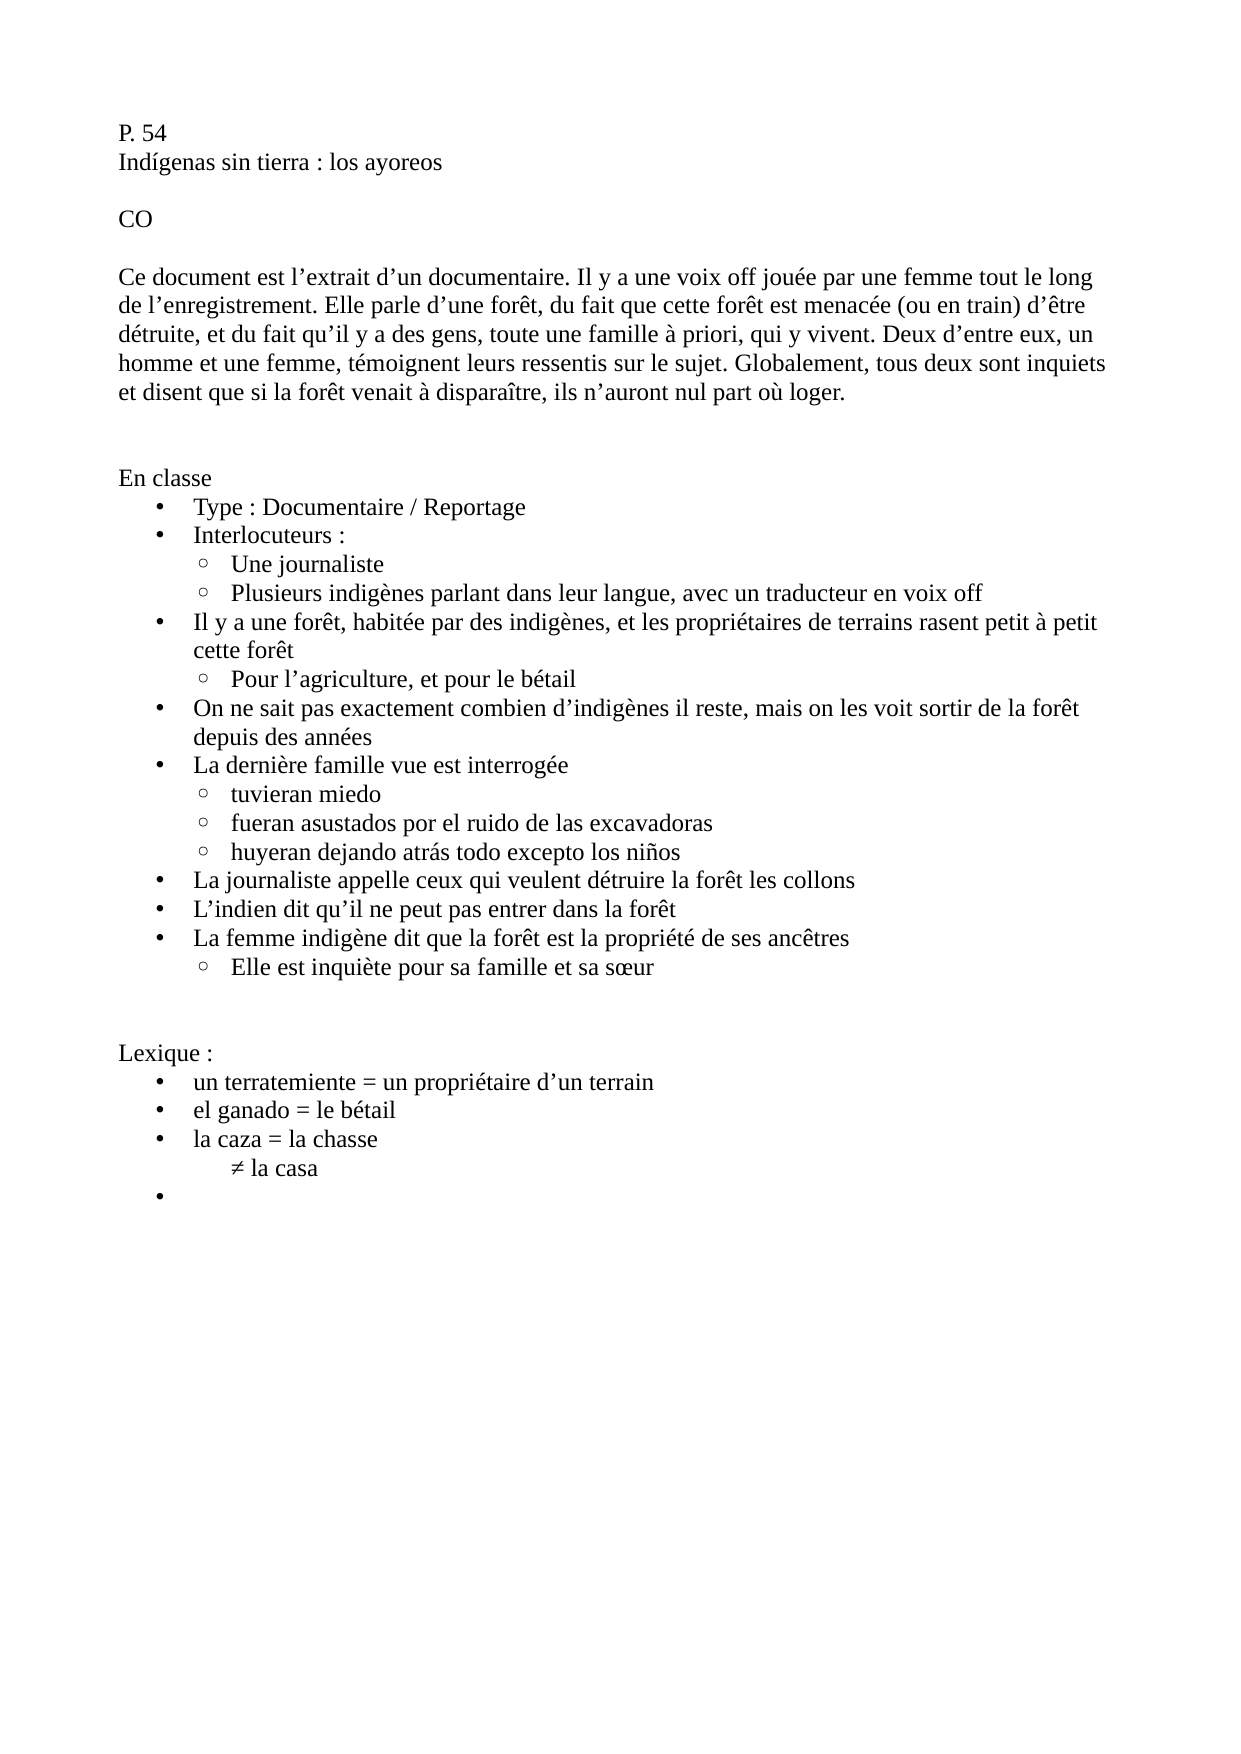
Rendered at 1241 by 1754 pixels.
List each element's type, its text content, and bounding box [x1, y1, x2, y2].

list On ne sait pas exactement combien d’indigènes il reste, mais on les voit sortir de la forêt depuis des années [156, 693, 1122, 751]
list Interlocuteurs : [156, 521, 1122, 549]
list Il y a une forêt, habitée par des indigènes, et les propriétaires de terrains rasent petit à petit cette forêt [156, 607, 1122, 664]
list el ganado = le bétail [156, 1096, 1122, 1124]
list Pour l’agriculture, et pour le bétail [193, 664, 1122, 693]
text P. 54 [118, 118, 1122, 147]
list La femme indigène dit que la forêt est la propriété de ses ancêtres [156, 923, 1122, 952]
text Indígenas sin tierra : los ayoreos [118, 147, 1122, 176]
text CO [118, 204, 1122, 233]
list La journaliste appelle ceux qui veulent détruire la forêt les collons [156, 866, 1122, 894]
list La dernière famille vue est interrogée [156, 751, 1122, 779]
list la caza = la chasse [156, 1124, 1122, 1153]
list huyeran dejando atrás todo excepto los niños [193, 837, 1122, 866]
list Elle est inquiète pour sa famille et sa sœur [193, 952, 1122, 981]
list ≠ la casa [193, 1153, 1122, 1182]
list un terratemiente = un propriétaire d’un terrain [156, 1067, 1122, 1096]
list Type : Documentaire / Reportage [156, 492, 1122, 521]
text Lexique : [118, 1038, 1122, 1067]
list Plusieurs indigènes parlant dans leur langue, avec un traducteur en voix off [193, 578, 1122, 607]
text Ce document est l’extrait d’un documentaire. Il y a une voix off jouée par une femme tout le long de l’enregistrement. Elle parle d’une forêt, du fait que cette forêt est menacée (ou en train) d’être détruite, et du fait qu’il y a des gens, toute une famille à priori, qui y vivent. Deux d’entre eux, un homme et une femme, témoignent leurs ressentis sur le sujet. Globalement, tous deux sont inquiets et disent que si la forêt venait à disparaître, ils n’auront nul part où loger. [118, 262, 1122, 406]
list L’indien dit qu’il ne peut pas entrer dans la forêt [156, 894, 1122, 923]
list tuvieran miedo [193, 779, 1122, 808]
list fueran asustados por el ruido de las excavadoras [193, 808, 1122, 837]
text En classe [118, 463, 1122, 492]
list Une journaliste [193, 549, 1122, 578]
